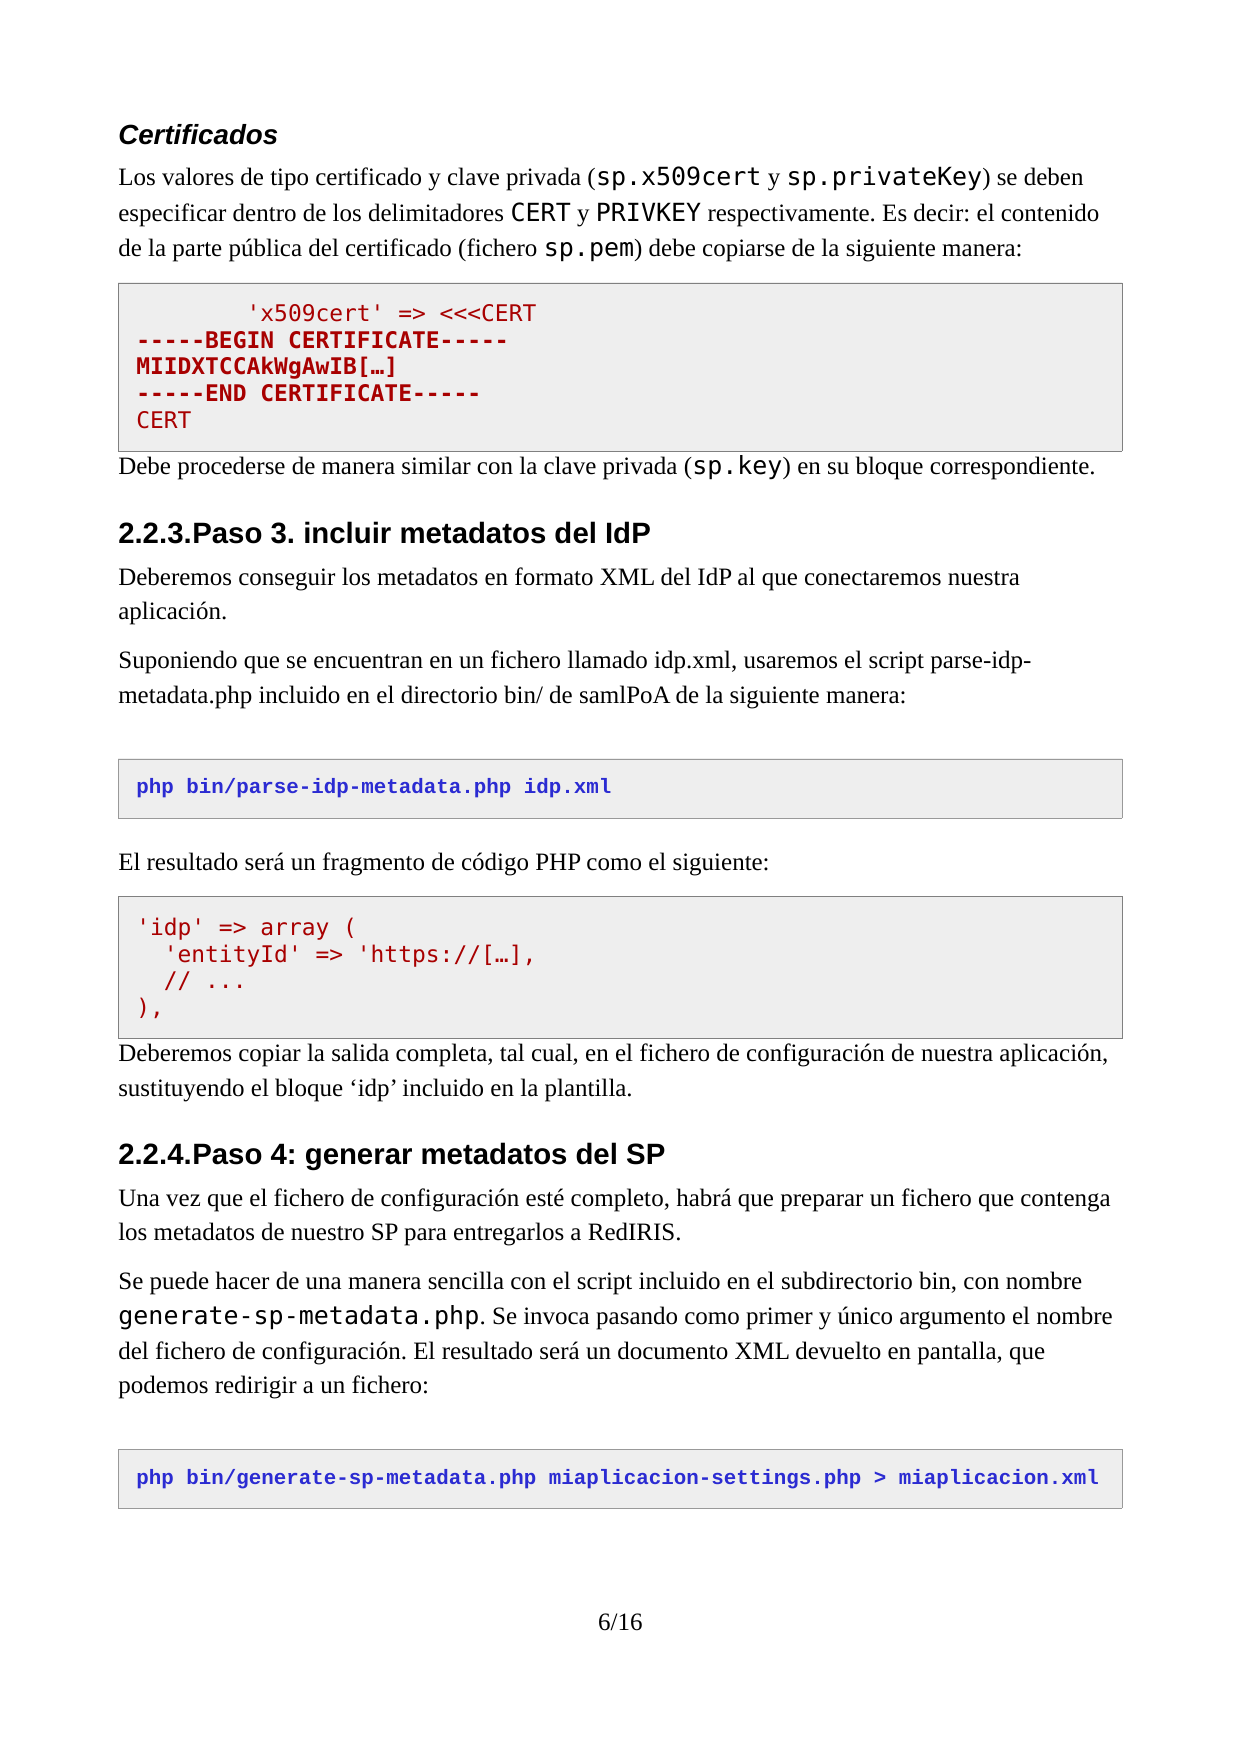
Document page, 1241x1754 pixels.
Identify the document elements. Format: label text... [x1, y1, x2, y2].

subtitle Paso 3. incluir metadatos del IdP [118, 516, 1122, 549]
subtitle Certificados [118, 118, 1122, 150]
text El resultado será un fragmento de código PHP como el siguiente: [118, 847, 1122, 876]
subtitle Paso 4: generar metadatos del SP [118, 1137, 1122, 1170]
text Suponiendo que se encuentran en un fichero llamado idp.xml, usaremos el script parse-idp-metadata.php incluido en el directorio bin/ de samlPoA de la siguiente manera: [118, 645, 1122, 709]
text Debe procederse de manera similar con la clave privada (sp.key) en su bloque correspondiente. [118, 452, 1122, 481]
text Deberemos copiar la salida completa, tal cual, en el fichero de configuración de nuestra aplicación, sustituyendo el bloque ‘idp’ incluido en la plantilla. [118, 1039, 1122, 1102]
text 'x509cert' => <<<CERT -----BEGIN CERTIFICATE----- MIIDXTCCAkWgAwIB[…] -----END CERTIFICATE----- CERT [119, 284, 1122, 451]
text Se puede hacer de una manera sencilla con el script incluido en el subdirectorio bin, con nombre generate-sp-metadata.php. Se invoca pasando como primer y único argumento el nombre del fichero de configuración. El resultado será un documento XML devuelto en pantalla, que podemos redirigir a un fichero: [118, 1266, 1122, 1399]
text php bin/generate-sp-metadata.php miaplicacion-settings.php > miaplicacion.xml [119, 1450, 1122, 1508]
text php bin/parse-idp-metadata.php idp.xml [119, 760, 1122, 818]
text Los valores de tipo certificado y clave privada (sp.x509cert y sp.privateKey) se deben especificar dentro de los delimitadores CERT y PRIVKEY respectivamente. Es decir: el contenido de la parte pública del certificado (fichero sp.pem) debe copiarse de la siguiente manera: [118, 162, 1122, 262]
text Una vez que el fichero de configuración esté completo, habrá que preparar un fichero que contenga los metadatos de nuestro SP para entregarlos a RedIRIS. [118, 1183, 1122, 1246]
text Deberemos conseguir los metadatos en formato XML del IdP al que conectaremos nuestra aplicación. [118, 562, 1122, 625]
text 'idp' => array ( 'entityId' => 'https://[…], // ... ), [119, 897, 1122, 1038]
